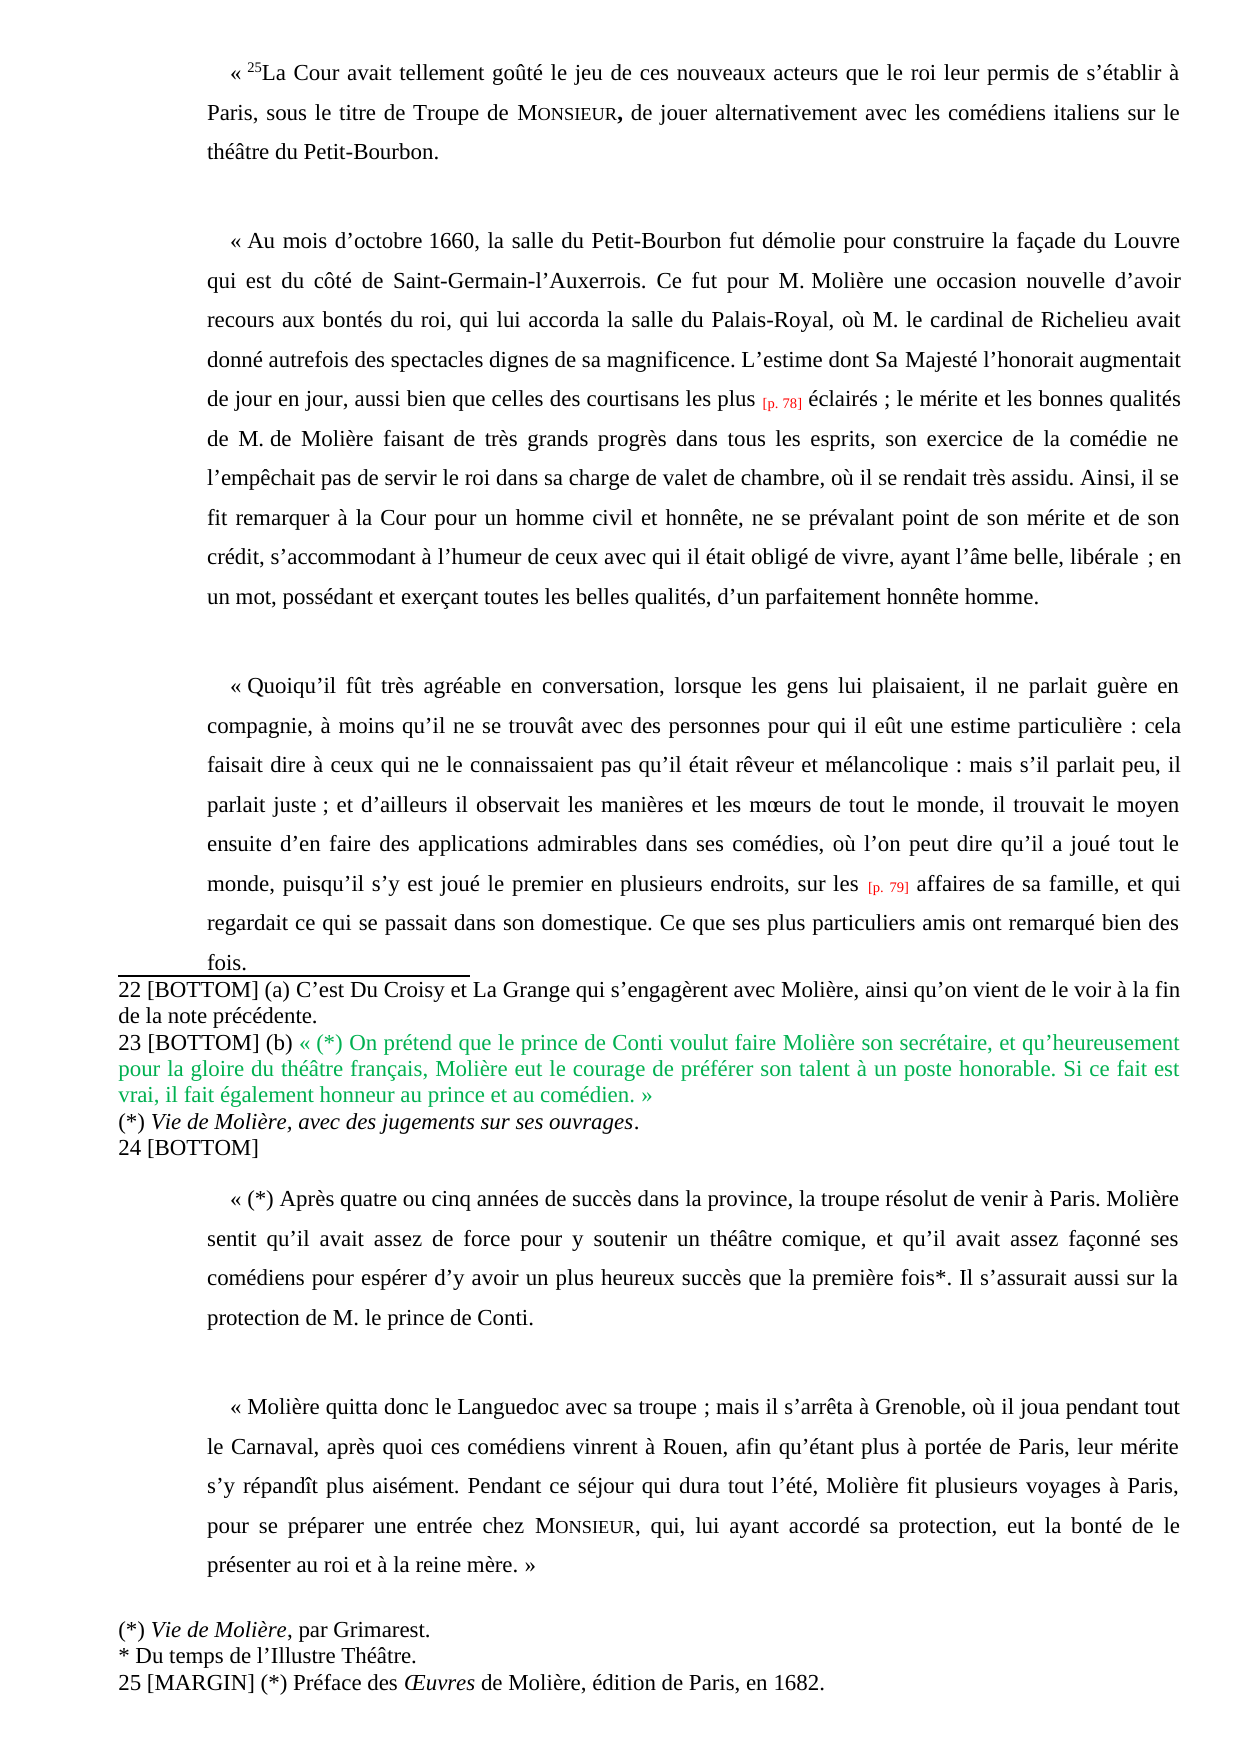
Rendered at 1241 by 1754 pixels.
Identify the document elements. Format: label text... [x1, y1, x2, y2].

text « La Cour avait tellement goûté le jeu de ces nouveaux acteurs que le roi leur permis de s’établir à Paris, sous le titre de Troupe de Monsieur, de jouer alternativement avec les comédiens italiens sur le théâtre du Petit-Bourbon. [207, 59, 1181, 164]
text « Quoiqu’il fût très agréable en conversation, lorsque les gens lui plaisaient, il ne parlait guère en compagnie, à moins qu’il ne se trouvât avec des personnes pour qui il eût une estime particulière : cela faisait dire à ceux qui ne le connaissaient pas qu’il était rêveur et mélancolique : mais s’il parlait peu, il parlait juste ; et d’ailleurs il observait les manières et les mœurs de tout le monde, il trouvait le moyen ensuite d’en faire des applications admirables dans ses comédies, où l’on peut dire qu’il a joué tout le monde, puisqu’il s’y est joué le premier en plusieurs endroits, sur les [p. 79] affaires de sa famille, et qui regardait ce qui se passait dans son domestique. Ce que ses plus particuliers amis ont remarqué bien des fois. [207, 672, 1181, 975]
text « (*) Après quatre ou cinq années de succès dans la province, la troupe résolut de venir à Paris. Molière sentit qu’il avait assez de force pour y soutenir un théâtre comique, et qu’il avait assez façonné ses comédiens pour espérer d’y avoir un plus heureux succès que la première fois*. Il s’assurait aussi sur la protection de M. le prince de Conti. [207, 1186, 1181, 1330]
text * Du temps de l’Illustre Théâtre. [118, 1642, 1181, 1668]
text « Au mois d’octobre 1660, la salle du Petit-Bourbon fut démolie pour construire la façade du Louvre qui est du côté de Saint-Germain-l’Auxerrois. Ce fut pour M. Molière une occasion nouvelle d’avoir recours aux bontés du roi, qui lui accorda la salle du Palais-Royal, où M. le cardinal de Richelieu avait donné autrefois des spectacles dignes de sa magnificence. L’estime dont Sa Majesté l’honorait augmentait de jour en jour, aussi bien que celles des courtisans les plus [p. 78] éclairés ; le mérite et les bonnes qualités de M. de Molière faisant de très grands progrès dans tous les esprits, son exercice de la comédie ne l’empêchait pas de servir le roi dans sa charge de valet de chambre, où il se rendait très assidu. Ainsi, il se fit remarquer à la Cour pour un homme civil et honnête, ne se prévalant point de son mérite et de son crédit, s’accommodant à l’humeur de ceux avec qui il était obligé de vivre, ayant l’âme belle, libérale ; en un mot, possédant et exerçant toutes les belles qualités, d’un parfaitement honnête homme. [207, 227, 1181, 609]
text [BOTTOM] (a) C’est Du Croisy et La Grange qui s’engagèrent avec Molière, ainsi qu’on vient de le voir à la fin de la note précédente. [118, 976, 1181, 1029]
text « Molière quitta donc le Languedoc avec sa troupe ; mais il s’arrêta à Grenoble, où il joua pendant tout le Carnaval, après quoi ces comédiens vinrent à Rouen, afin qu’étant plus à portée de Paris, leur mérite s’y répandît plus aisément. Pendant ce séjour qui dura tout l’été, Molière fit plusieurs voyages à Paris, pour se préparer une entrée chez Monsieur, qui, lui ayant accordé sa protection, eut la bonté de le présenter au roi et à la reine mère. » [207, 1393, 1181, 1578]
text [BOTTOM] (b) « (*) On prétend que le prince de Conti voulut faire Molière son secrétaire, et qu’heureusement pour la gloire du théâtre français, Molière eut le courage de préférer son talent à un poste honorable. Si ce fait est vrai, il fait également honneur au prince et au comédien. » [118, 1029, 1181, 1108]
text [BOTTOM] [118, 1134, 1181, 1161]
text (*) Vie de Molière, avec des jugements sur ses ouvrages. [118, 1108, 1181, 1134]
text [MARGIN] (*) Préface des Œuvres de Molière, édition de Paris, en 1682. [118, 1668, 1181, 1695]
text (*) Vie de Molière, par Grimarest. [118, 1616, 1181, 1642]
